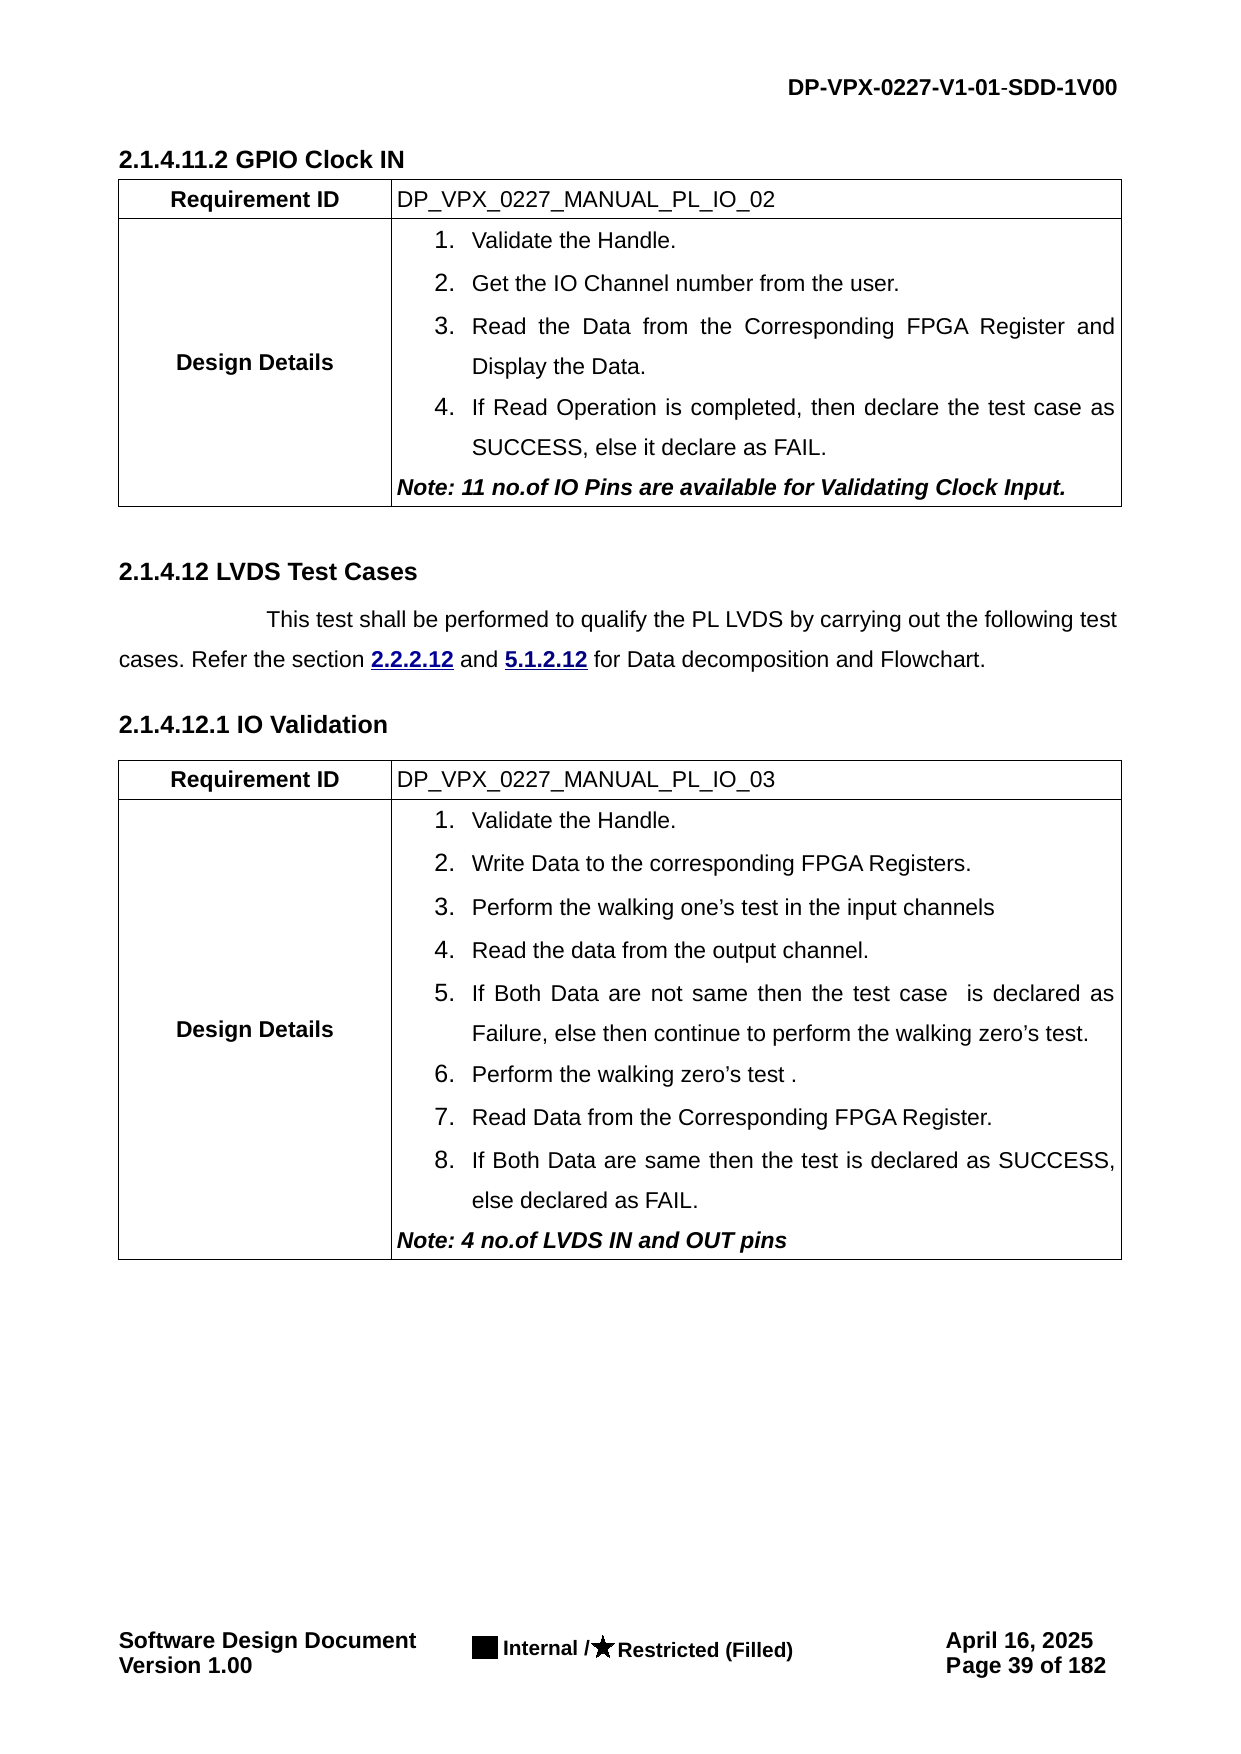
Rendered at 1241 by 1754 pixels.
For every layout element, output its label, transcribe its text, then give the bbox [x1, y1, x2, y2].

subtitle GPIO Clock IN [118, 150, 1122, 173]
table_cell Design Details [119, 800, 391, 1259]
table_cell Validate the Handle. Get the IO Channel number from the user. Read the Data from the Corresponding FPGA Register and Display the Data. If Read Operation is completed, then declare the test case as SUCCESS, else it declare as FAIL. Note: 11 no.of IO Pins are available for Validating Clock Input. [392, 219, 1121, 506]
subtitle IO Validation [118, 710, 1122, 739]
table_header Requirement ID [119, 761, 391, 798]
text This test shall be performed to qualify the PL LVDS by carrying out the following test cases. Refer the section 2.2.2.12 and 5.1.2.12 for Data decomposition and Flowchart. [118, 606, 1122, 672]
table_header Requirement ID [119, 180, 391, 218]
table_header DP_VPX_0227_MANUAL_PL_IO_02 [392, 180, 1121, 218]
table_cell Design Details [119, 219, 391, 506]
table_cell Validate the Handle. Write Data to the corresponding FPGA Registers. Perform the walking one’s test in the input channels Read the data from the output channel. If Both Data are not same then the test case is declared as Failure, else then continue to perform the walking zero’s test. Perform the walking zero’s test . Read Data from the Corresponding FPGA Register. If Both Data are same then the test is declared as SUCCESS, else declared as FAIL. Note: 4 no.of LVDS IN and OUT pins [392, 800, 1121, 1259]
subtitle LVDS Test Cases [118, 557, 1122, 586]
table_header DP_VPX_0227_MANUAL_PL_IO_03 [392, 761, 1121, 798]
